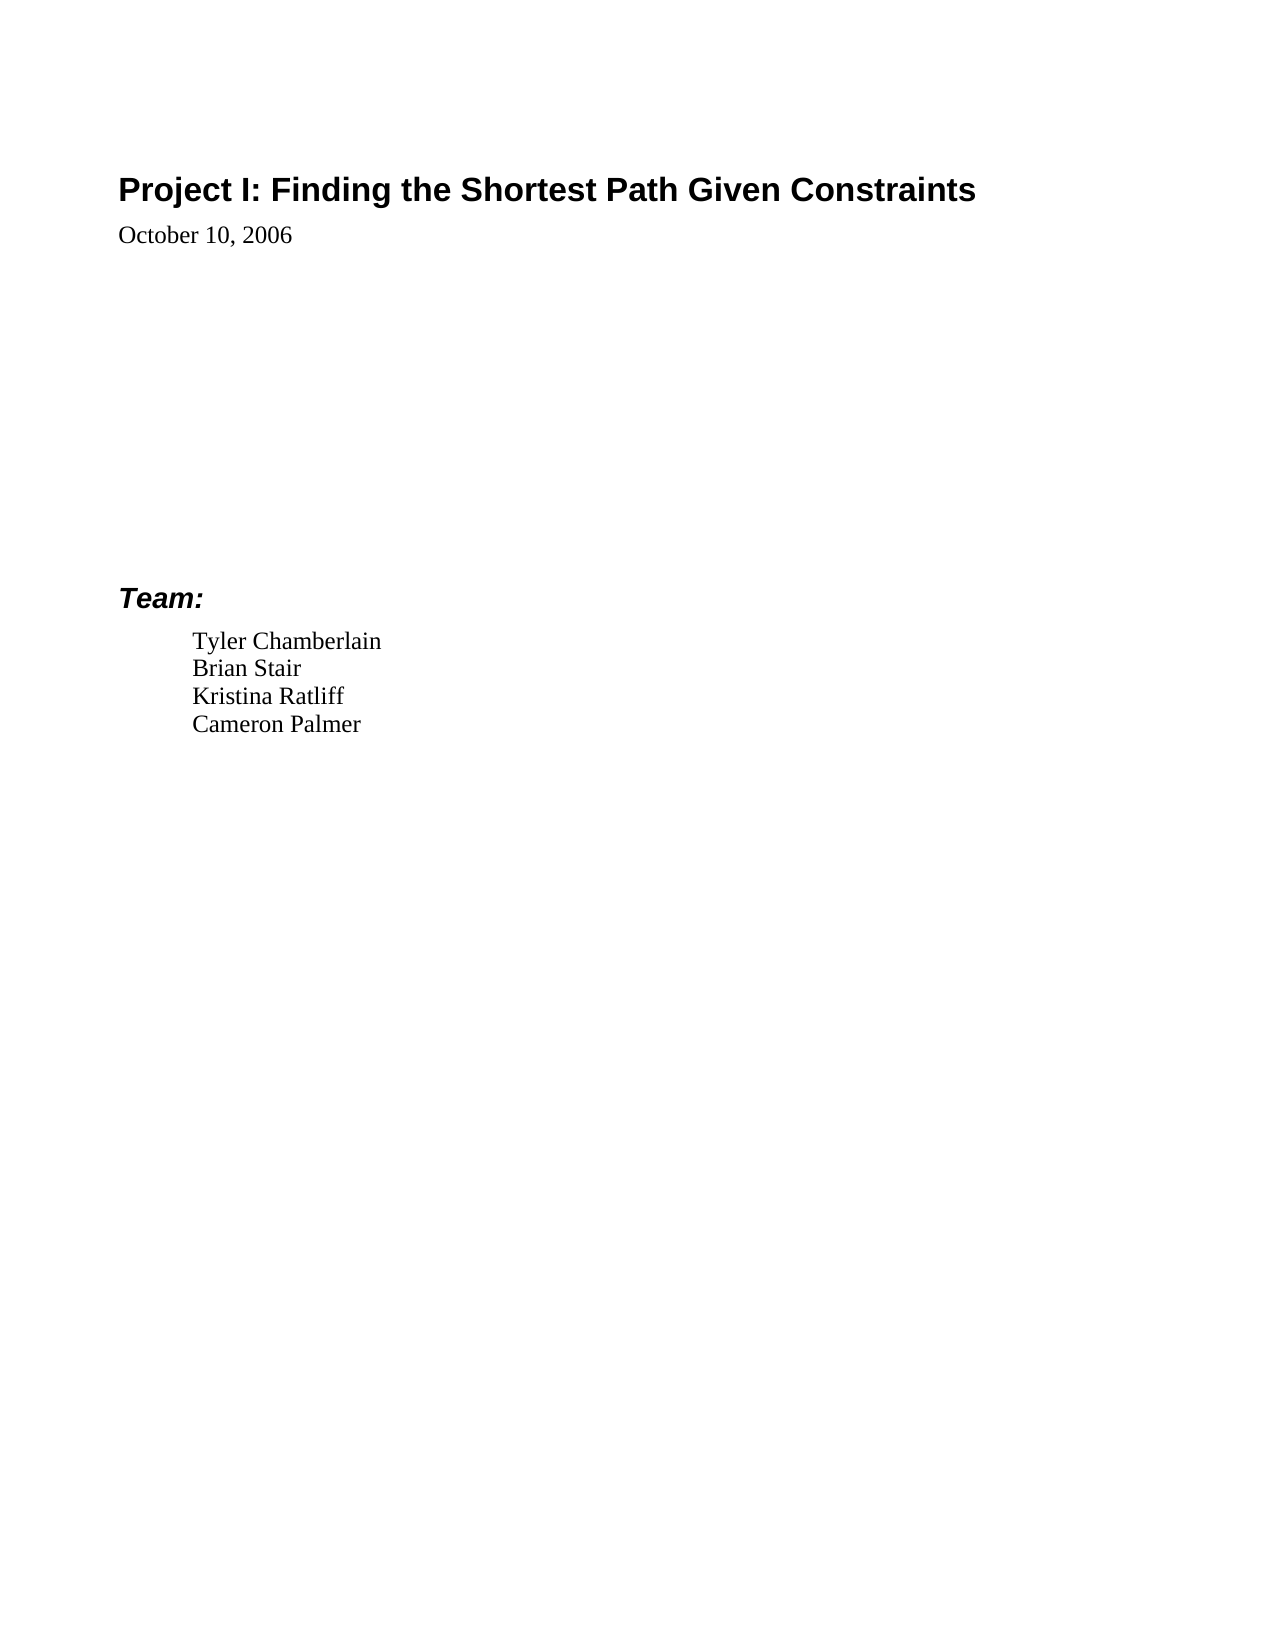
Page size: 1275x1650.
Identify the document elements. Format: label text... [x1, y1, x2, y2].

text Kristina Ratliff [118, 682, 1157, 710]
subtitle Team: [118, 582, 1157, 614]
text Brian Stair [118, 654, 1157, 682]
text Tyler Chamberlain [118, 627, 1157, 654]
text Cameron Palmer [118, 710, 1157, 738]
text October 10, 2006 [118, 221, 1157, 248]
subtitle Project I: Finding the Shortest Path Given Constraints [118, 171, 1157, 208]
